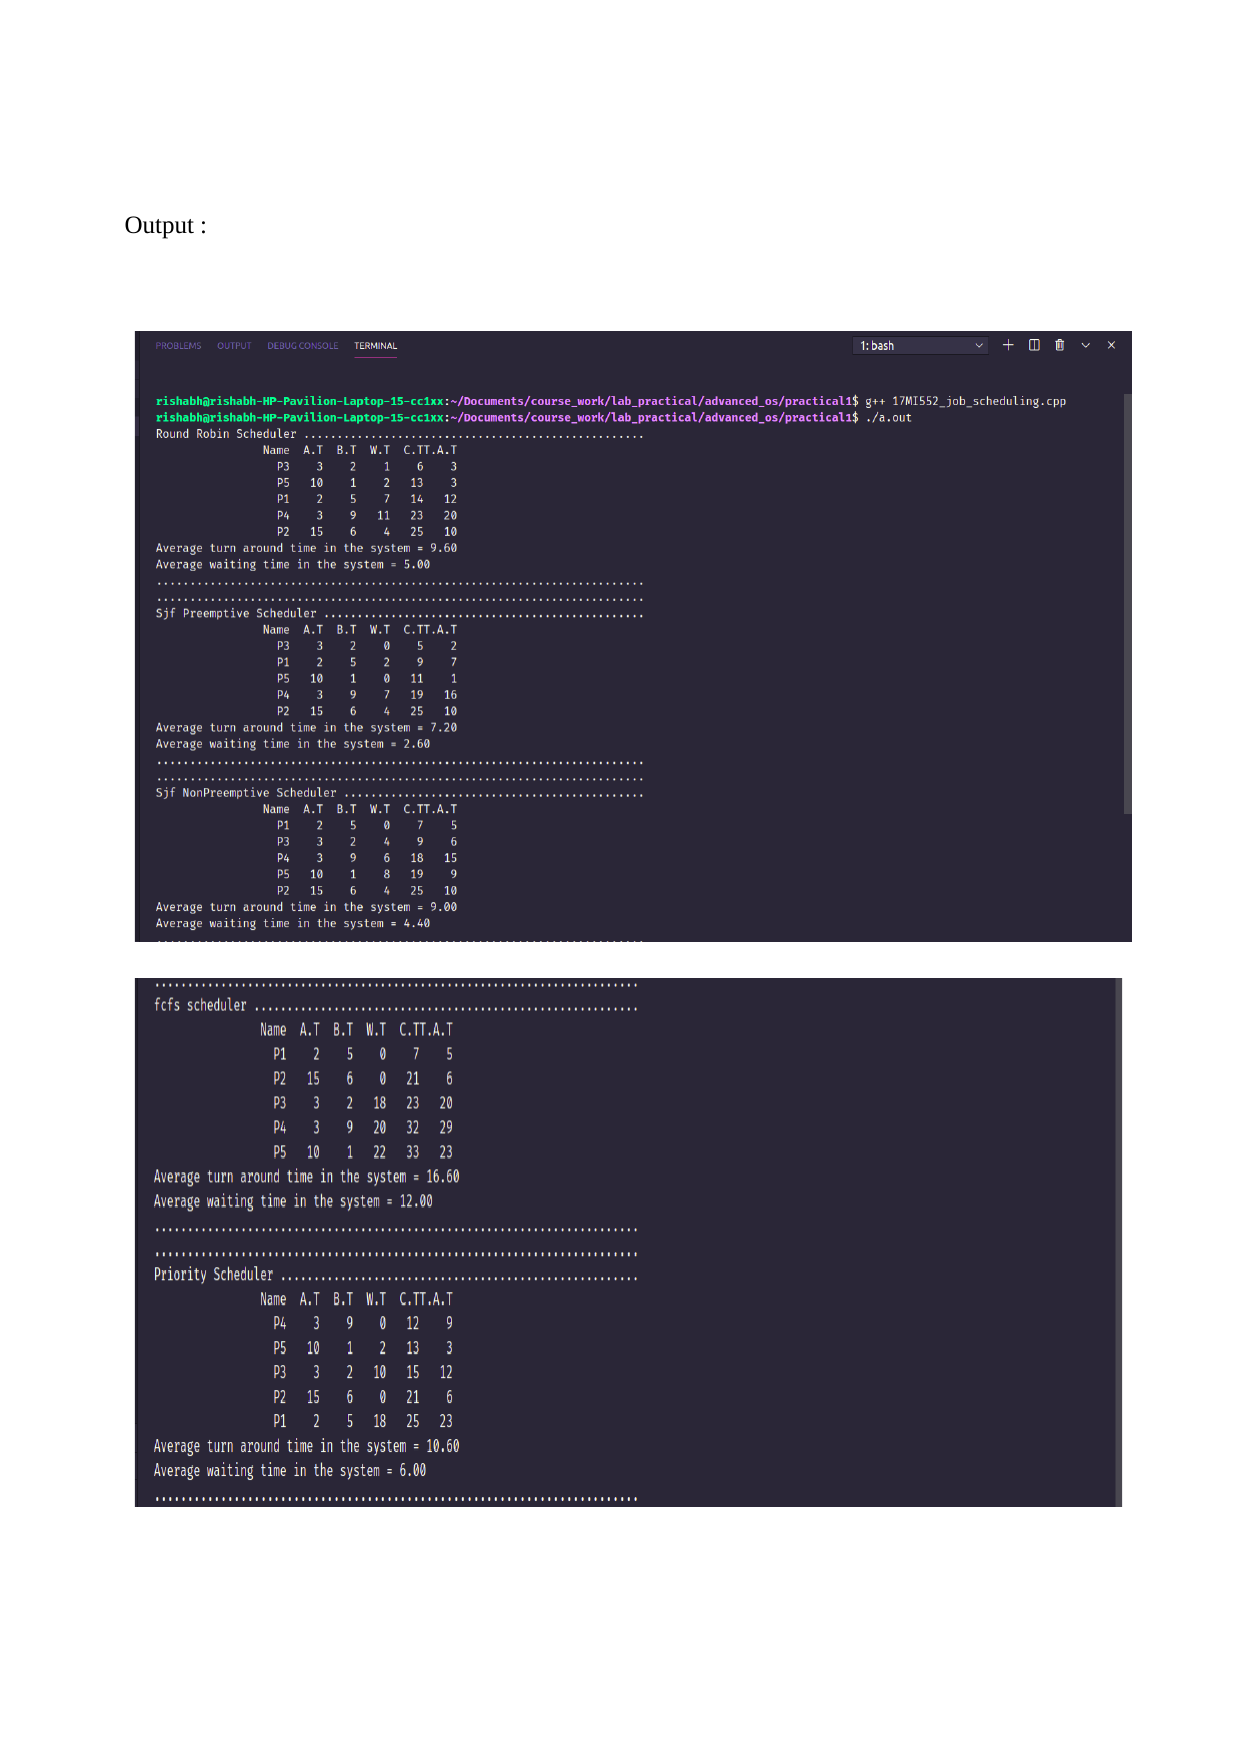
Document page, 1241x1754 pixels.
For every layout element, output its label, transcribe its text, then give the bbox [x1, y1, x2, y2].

picture [134, 331, 1132, 942]
picture [134, 1110, 1123, 1507]
text Output : [118, 210, 1122, 238]
